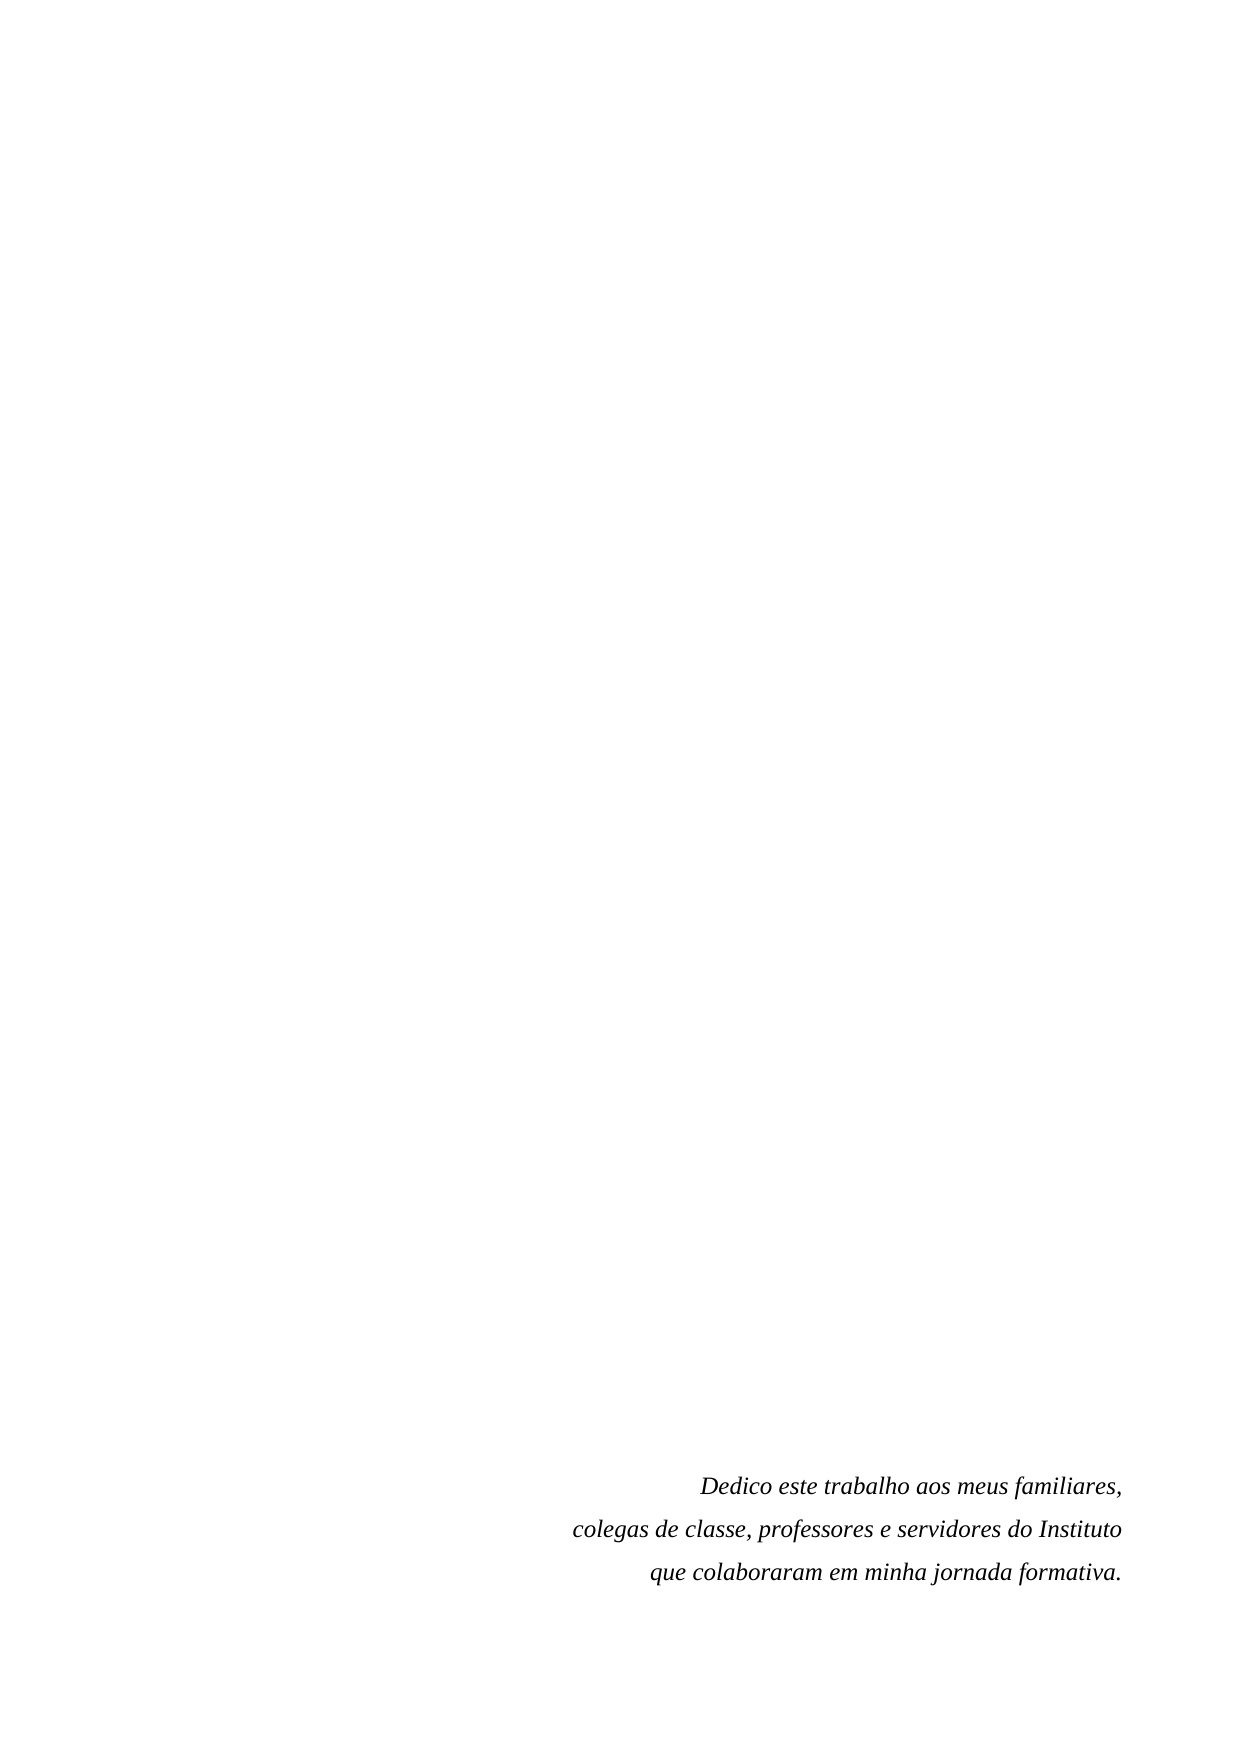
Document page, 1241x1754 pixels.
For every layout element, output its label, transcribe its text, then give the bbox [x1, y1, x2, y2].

text colegas de classe, professores e servidores do Instituto [177, 1514, 1122, 1543]
text que colaboraram em minha jornada formativa. [177, 1557, 1122, 1586]
text Dedico este trabalho aos meus familiares, [177, 1471, 1122, 1500]
